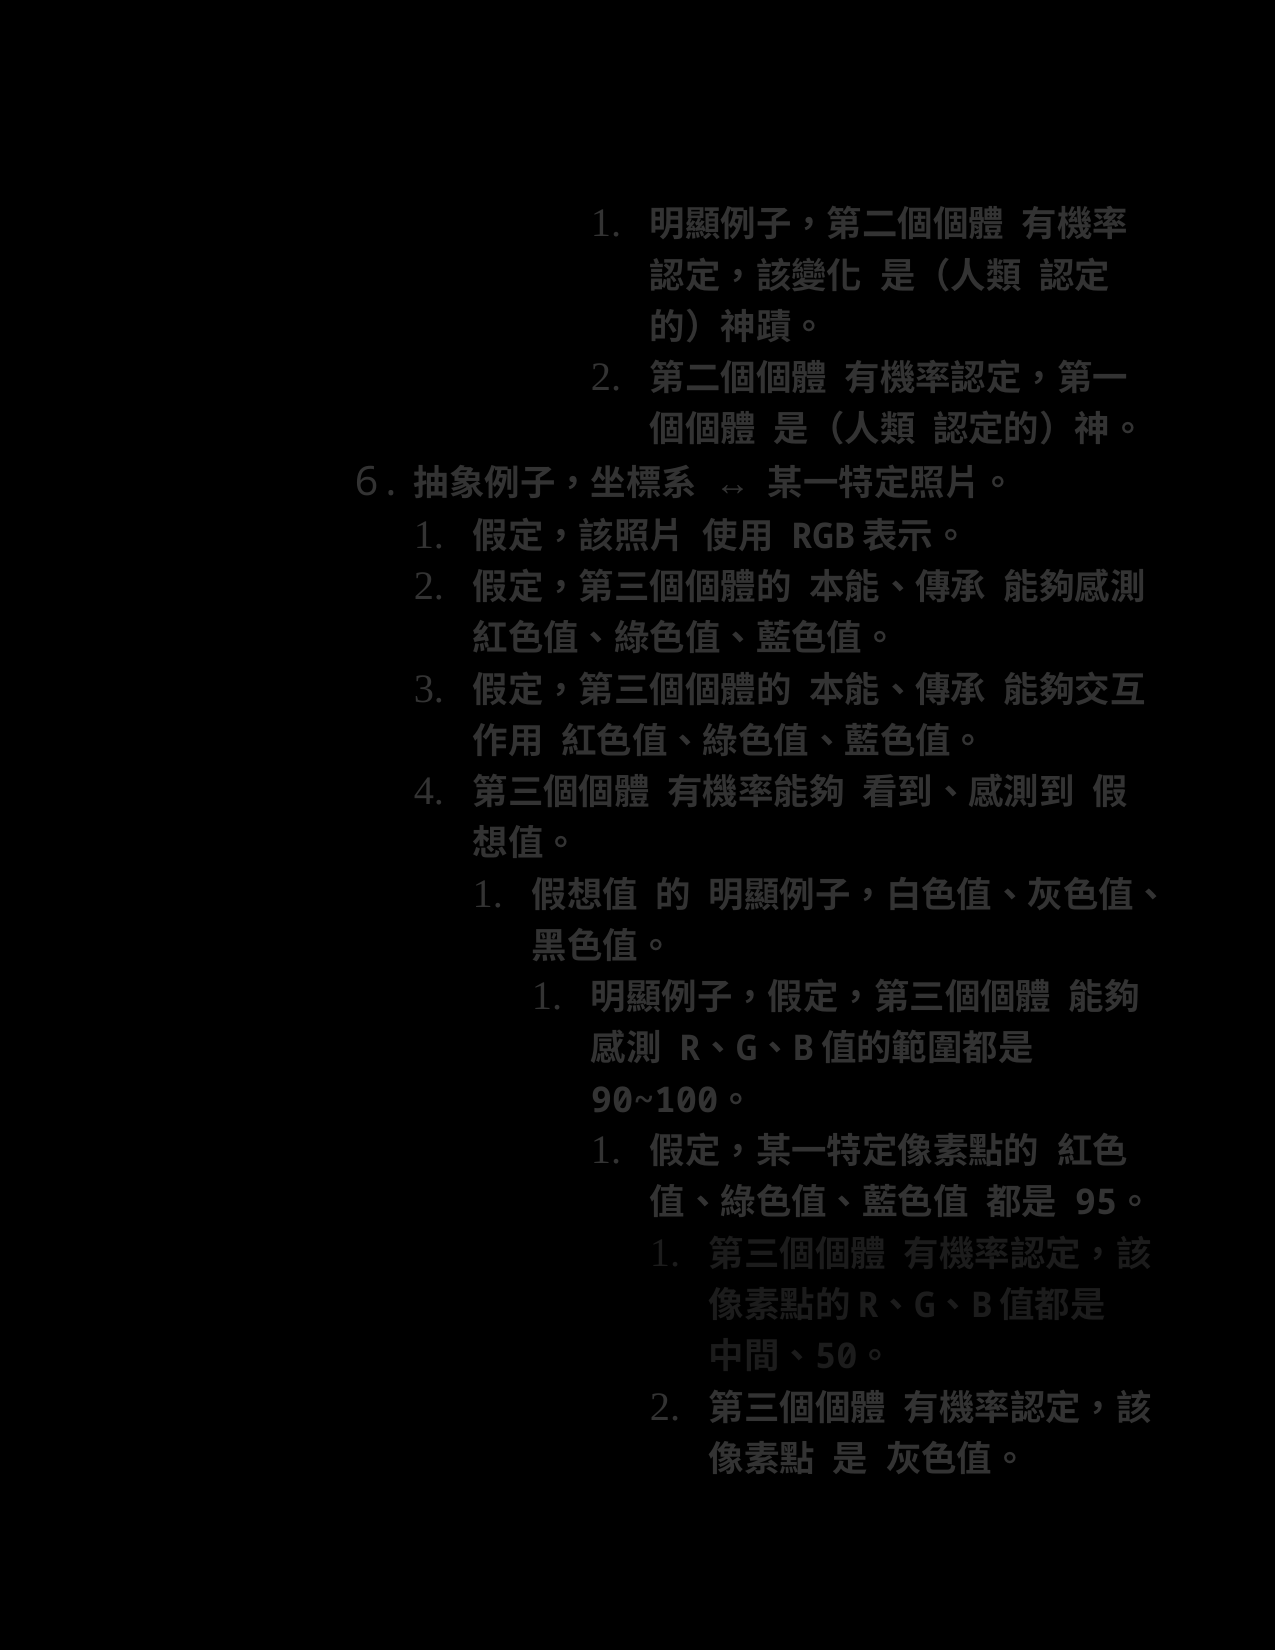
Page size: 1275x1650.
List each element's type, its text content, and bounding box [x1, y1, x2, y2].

list 明顯例子，第二個個體 有機率認定，該變化 是（人類 認定的）神蹟。 [591, 196, 1157, 349]
list 抽象例子，坐標系 ↔ 某一特定照片。 [354, 452, 1157, 507]
list 假想值 的 明顯例子，白色值、灰色值、黑色值。 [472, 866, 1157, 968]
list 假定，該照片 使用 RGB表示。 [413, 507, 1157, 558]
list 明顯例子，假定，第三個個體 能夠感測 R、G、B值的範圍都是 90~100。 [532, 968, 1157, 1122]
list 第三個個體 有機率能夠 看到、感測到 假想值。 [413, 763, 1157, 866]
list 第三個個體 有機率認定，該像素點的R、G、B值都是 中間、50。 [649, 1225, 1157, 1379]
list 第二個個體 有機率認定，第一個個體 是（人類 認定的）神。 [591, 349, 1157, 452]
list 假定，第三個個體的 本能、傳承 能夠感測 紅色值、綠色值、藍色值。 [413, 558, 1157, 661]
list 假定，第三個個體的 本能、傳承 能夠交互作用 紅色值、綠色值、藍色值。 [413, 661, 1157, 763]
list 假定，某一特定像素點的 紅色值、綠色值、藍色值 都是 95。 [591, 1122, 1157, 1225]
list 第三個個體 有機率認定，該像素點 是 灰色值。 [649, 1379, 1157, 1482]
